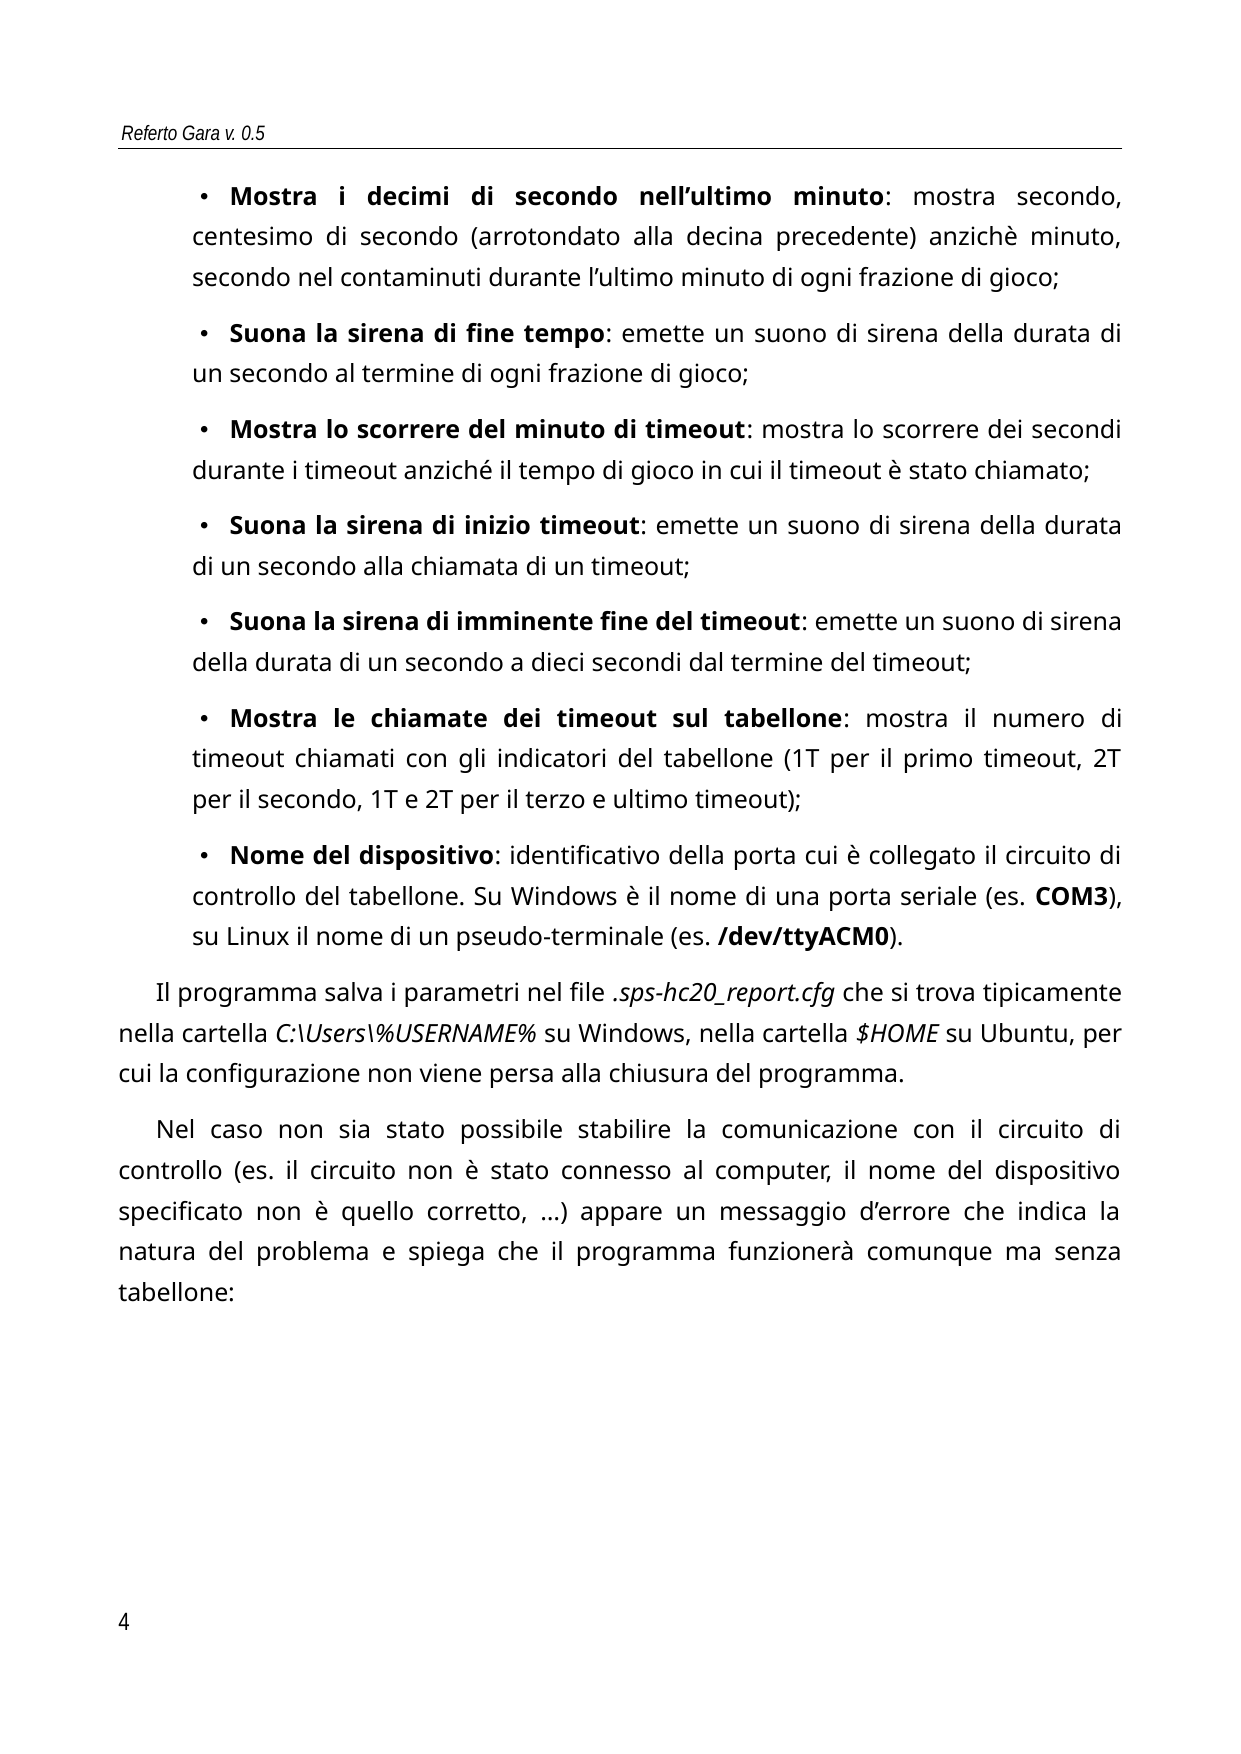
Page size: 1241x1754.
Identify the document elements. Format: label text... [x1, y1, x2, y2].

list Suona la sirena di imminente fine del timeout: emette un suono di sirena della durata di un secondo a dieci secondi dal termine del timeout; [162, 604, 1122, 679]
list Mostra lo scorrere del minuto di timeout: mostra lo scorrere dei secondi durante i timeout anziché il tempo di gioco in cui il timeout è stato chiamato; [162, 412, 1122, 486]
text Il programma salva i parametri nel file .sps-hc20_report.cfg che si trova tipicamente nella cartella C:\Users\%USERNAME% su Windows, nella cartella $HOME su Ubuntu, per cui la configurazione non viene persa alla chiusura del programma. [118, 974, 1122, 1090]
text Nel caso non sia stato possibile stabilire la comunicazione con il circuito di controllo (es. il circuito non è stato connesso al computer, il nome del dispositivo specificato non è quello corretto, …) appare un messaggio d’errore che indica la natura del problema e spiega che il programma funzionerà comunque ma senza tabellone: [118, 1112, 1122, 1309]
list Mostra i decimi di secondo nell’ultimo minuto: mostra secondo, centesimo di secondo (arrotondato alla decina precedente) anzichè minuto, secondo nel contaminuti durante l’ultimo minuto di ogni frazione di gioco; [162, 178, 1122, 294]
list Suona la sirena di inizio timeout: emette un suono di sirena della durata di un secondo alla chiamata di un timeout; [162, 508, 1122, 583]
list Suona la sirena di fine tempo: emette un suono di sirena della durata di un secondo al termine di ogni frazione di gioco; [162, 315, 1122, 390]
list Nome del dispositivo: identificativo della porta cui è collegato il circuito di controllo del tabellone. Su Windows è il nome di una porta seriale (es. COM3), su Linux il nome di un pseudo-terminale (es. /dev/ttyACM0). [162, 837, 1122, 953]
list Mostra le chiamate dei timeout sul tabellone: mostra il numero di timeout chiamati con gli indicatori del tabellone (1T per il primo timeout, 2T per il secondo, 1T e 2T per il terzo e ultimo timeout); [162, 700, 1122, 816]
